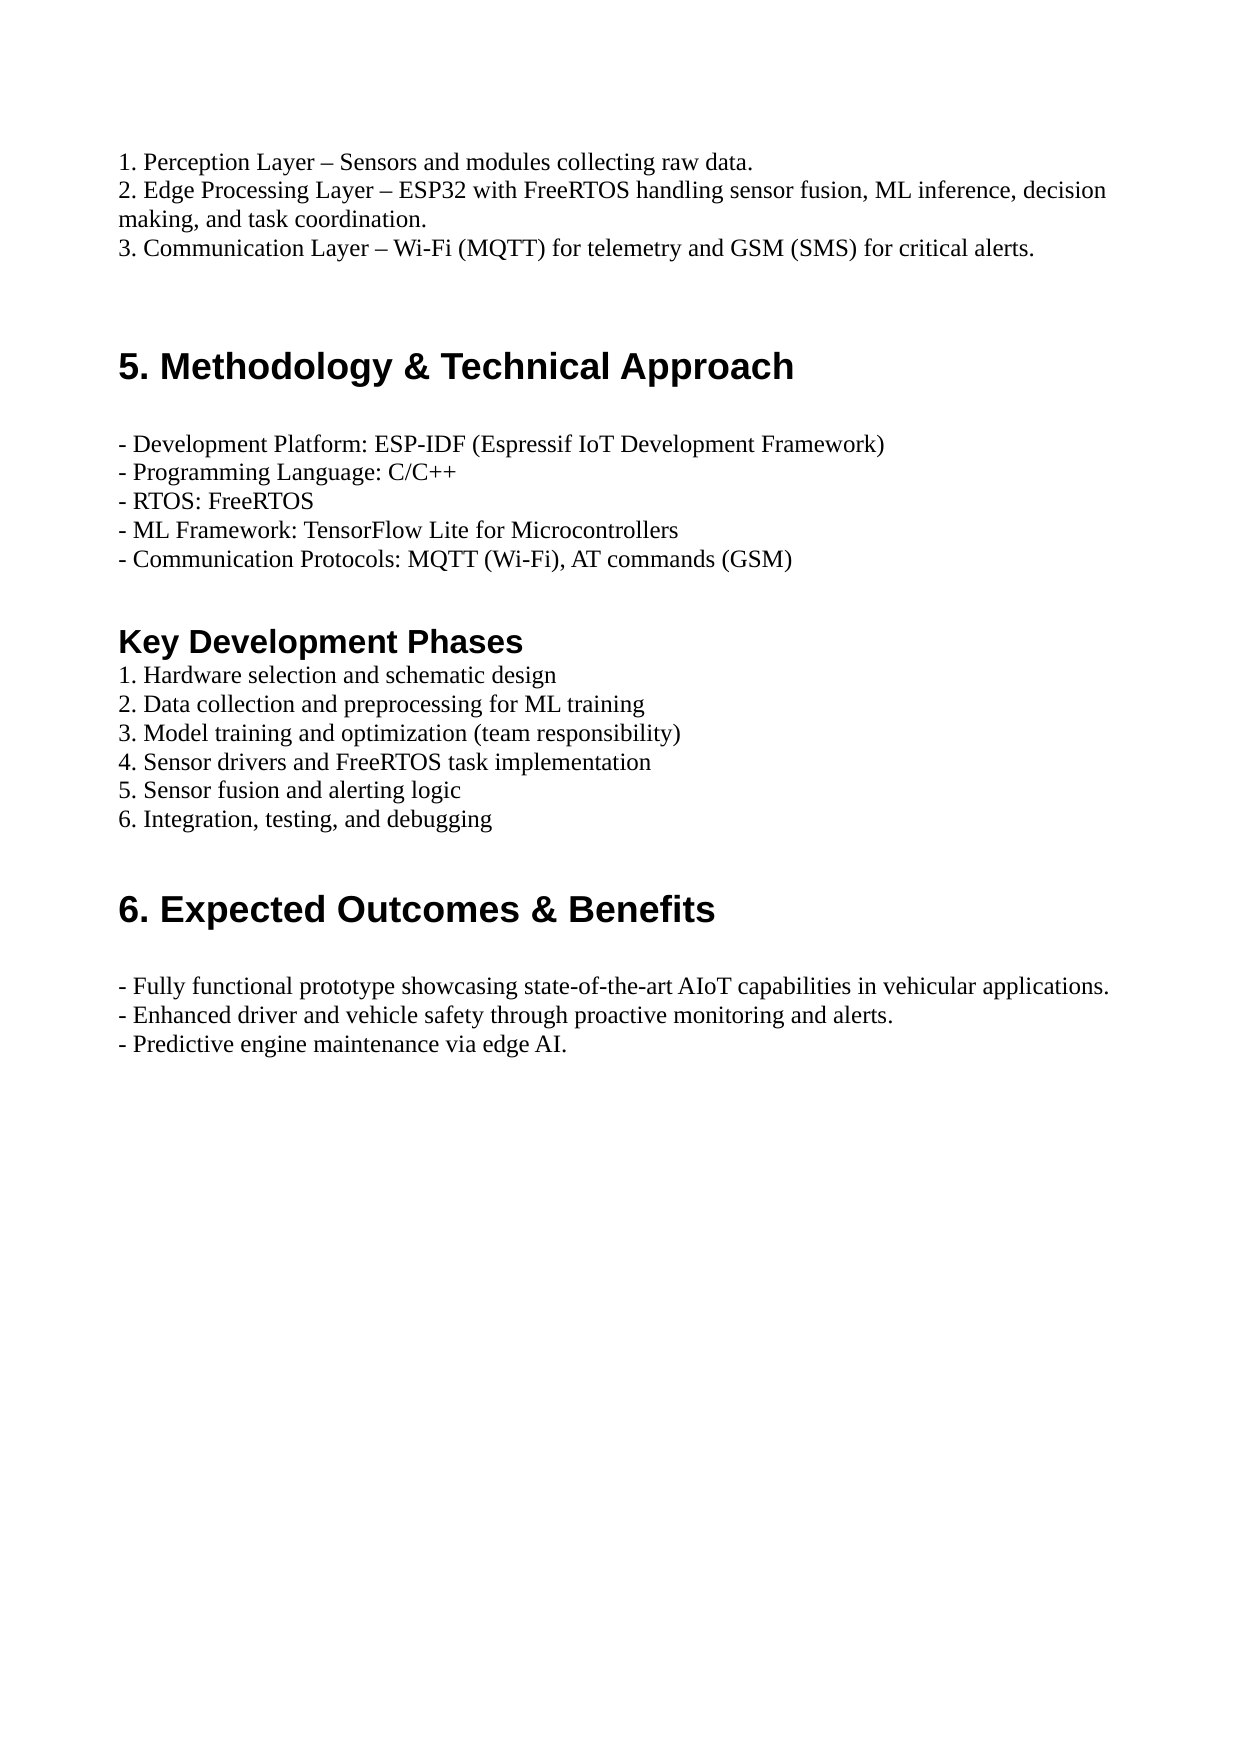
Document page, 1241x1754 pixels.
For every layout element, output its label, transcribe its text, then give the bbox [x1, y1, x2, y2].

text - Predictive engine maintenance via edge AI. [118, 1029, 1122, 1057]
text 2. Data collection and preprocessing for ML training [118, 689, 1122, 718]
subtitle 6. Expected Outcomes & Benefits [118, 887, 1122, 930]
text 1. Hardware selection and schematic design [118, 661, 1122, 689]
text 3. Communication Layer – Wi-Fi (MQTT) for telemetry and GSM (SMS) for critical alerts. [118, 233, 1122, 262]
text - Fully functional prototype showcasing state-of-the-art AIoT capabilities in vehicular applications. [118, 971, 1122, 1000]
text 6. Integration, testing, and debugging [118, 804, 1122, 833]
text - Development Platform: ESP-IDF (Espressif IoT Development Framework) [118, 429, 1122, 457]
text - Communication Protocols: MQTT (Wi-Fi), AT commands (GSM) [118, 544, 1122, 572]
text 5. Sensor fusion and alerting logic [118, 776, 1122, 804]
text 4. Sensor drivers and FreeRTOS task implementation [118, 747, 1122, 776]
subtitle Key Development Phases [118, 622, 1122, 661]
subtitle 5. Methodology & Technical Approach [118, 344, 1122, 387]
text 3. Model training and optimization (team responsibility) [118, 718, 1122, 747]
text - ML Framework: TensorFlow Lite for Microcontrollers [118, 515, 1122, 544]
text 1. Perception Layer – Sensors and modules collecting raw data. [118, 147, 1122, 176]
text - Programming Language: C/C++ [118, 457, 1122, 486]
text - RTOS: FreeRTOS [118, 486, 1122, 515]
text 2. Edge Processing Layer – ESP32 with FreeRTOS handling sensor fusion, ML inference, decision making, and task coordination. [118, 176, 1122, 233]
text - Enhanced driver and vehicle safety through proactive monitoring and alerts. [118, 1000, 1122, 1029]
